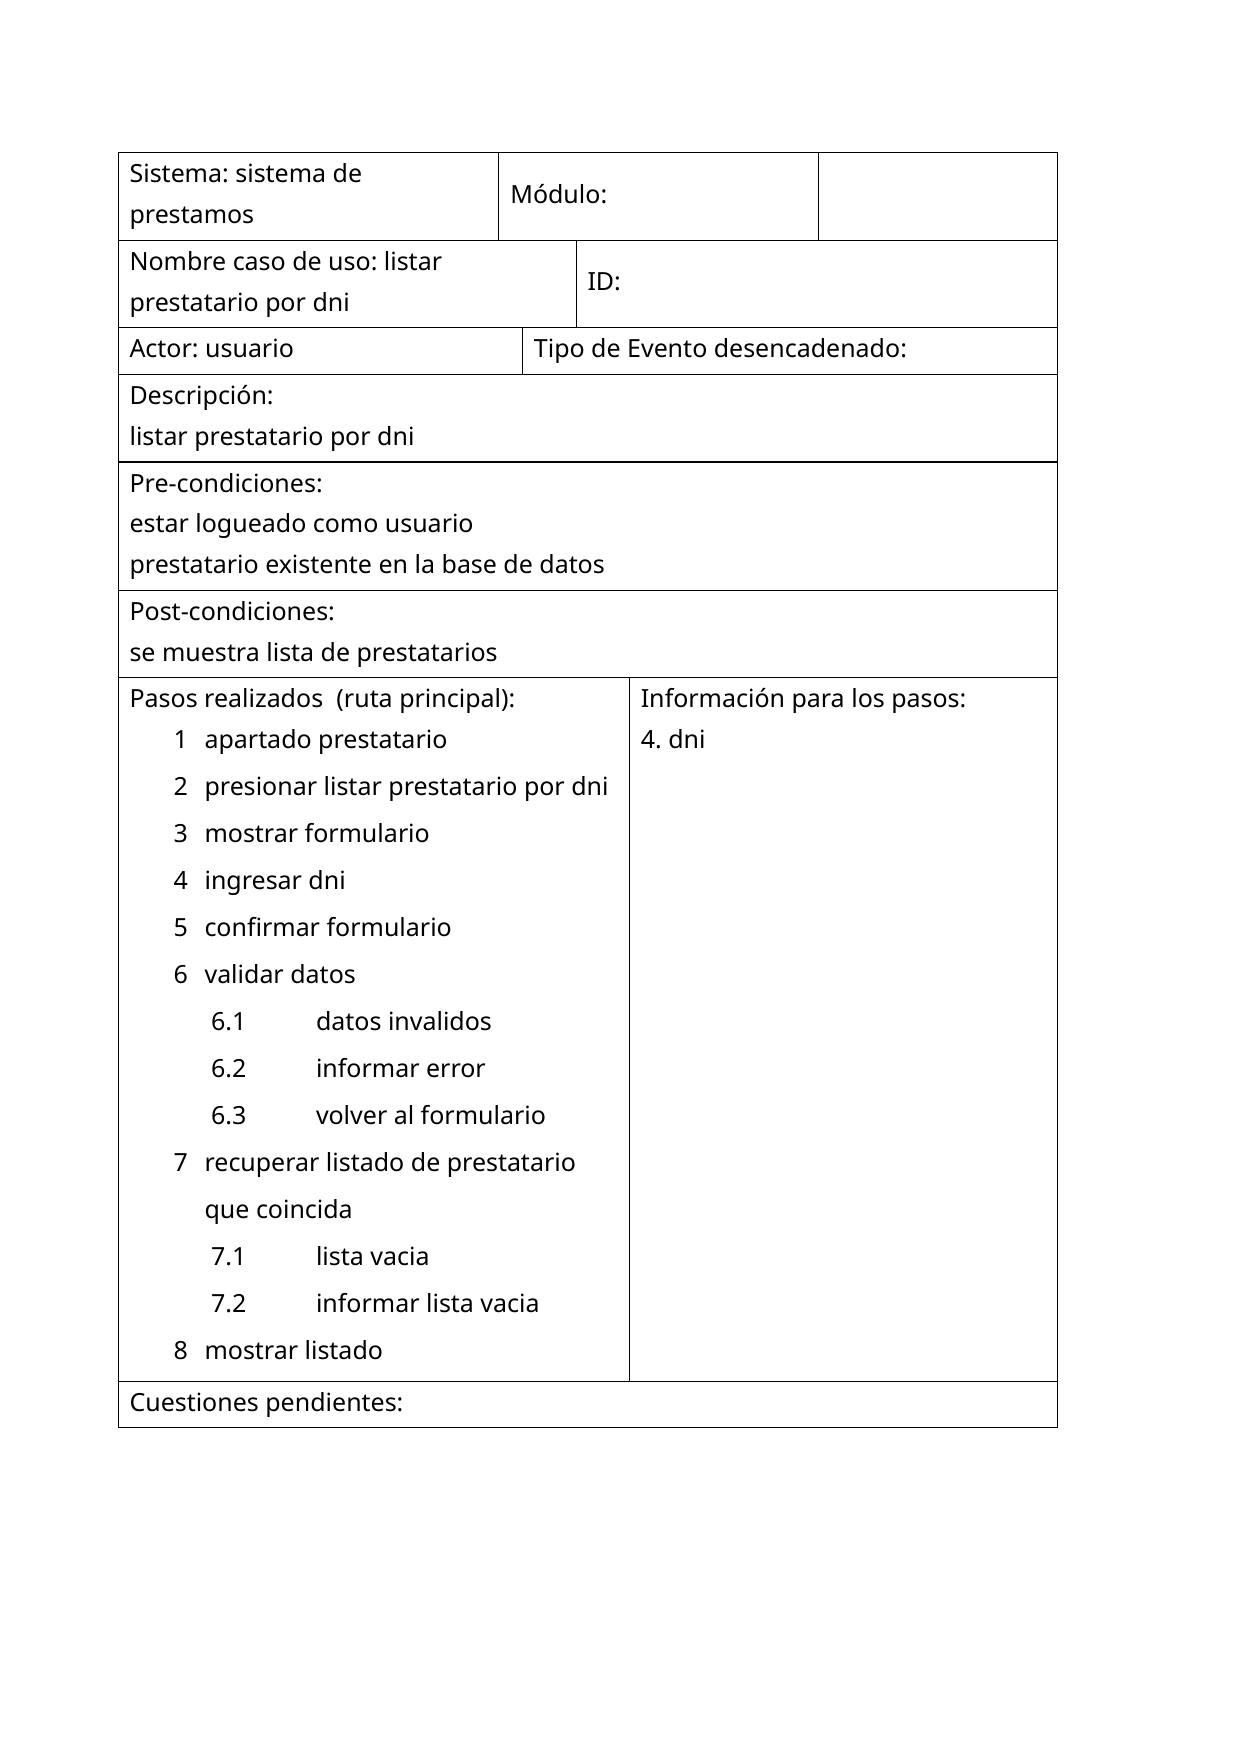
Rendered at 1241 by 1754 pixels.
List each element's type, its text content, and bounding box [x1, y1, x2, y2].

table_cell Cuestiones pendientes: [119, 1382, 1057, 1427]
table_cell Tipo de Evento desencadenado: [523, 328, 1057, 374]
table_cell Post-condiciones: se muestra lista de prestatarios [119, 591, 1057, 677]
table_cell ID: [577, 241, 1057, 327]
table_cell Nombre caso de uso: listar prestatario por dni [119, 241, 576, 327]
table_header Módulo: [499, 153, 818, 240]
table_cell Pre-condiciones: estar logueado como usuario prestatario existente en la base de datos [119, 463, 1057, 590]
table_cell Información para los pasos: 4. dni [630, 678, 1057, 1381]
table_cell Actor: usuario [119, 328, 522, 374]
table_header [819, 153, 1057, 240]
table_cell Pasos realizados (ruta principal): apartado prestatario presionar listar prestatario por dni mostrar formulario ingresar dni confirmar formulario validar datos datos invalidos informar error volver al formulario recuperar listado de prestatario que coincida lista vacia informar lista vacia mostrar listado [119, 678, 629, 1381]
table_cell Descripción: listar prestatario por dni [119, 375, 1057, 461]
table_header Sistema: sistema de prestamos [119, 153, 498, 240]
